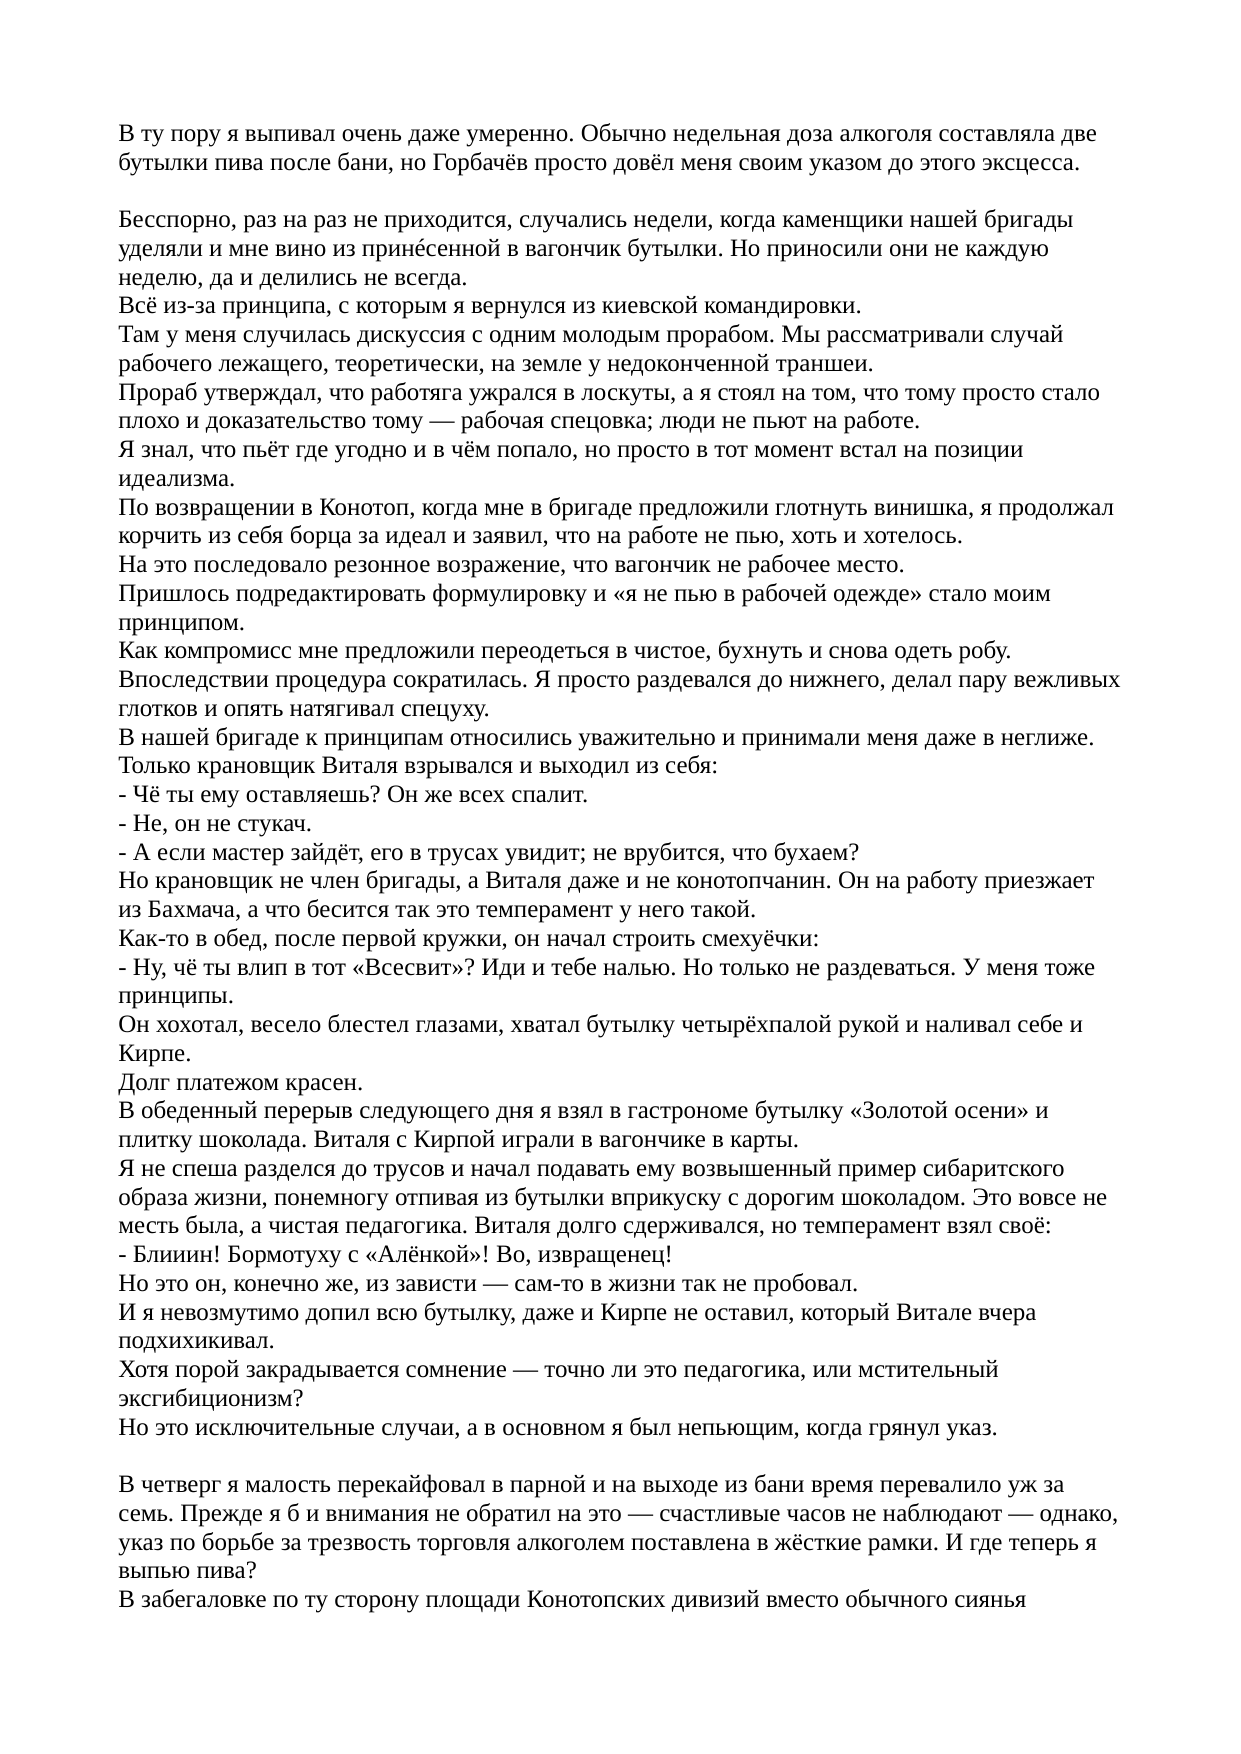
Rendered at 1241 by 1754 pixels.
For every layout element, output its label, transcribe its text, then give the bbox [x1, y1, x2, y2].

text Он хохотал, весело блестел глазами, хватал бутылку четырёхпалой рукой и наливал себе и Кирпе. [118, 1009, 1122, 1067]
text Бесспорно, раз на раз не приходится, случались недели, когда каменщики нашей бригады уделяли и мне вино из принéсенной в вагончик бутылки. Но приносили они не каждую неделю, да и делились не всегда. [118, 204, 1122, 291]
text Но это он, конечно же, из зависти — сам-то в жизни так не пробовал. [118, 1268, 1122, 1297]
text В нашей бригаде к принципам относились уважительно и принимали меня даже в неглиже. [118, 722, 1122, 751]
text - Блииин! Бормотуху с «Алёнкой»! Во, извращенец! [118, 1239, 1122, 1268]
text В обеденный перерыв следующего дня я взял в гастрономе бутылку «Золотой осени» и плитку шоколада. Виталя с Кирпой играли в вагончике в карты. [118, 1096, 1122, 1153]
text - Ну, чё ты влип в тот «Всесвит»? Иди и тебе налью. Но только не раздеваться. У меня тоже принципы. [118, 952, 1122, 1009]
text В ту пору я выпивал очень даже умеренно. Обычно недельная доза алкоголя составляла две бутылки пива после бани, но Горбачёв просто довёл меня своим указом до этого эксцесса. [118, 118, 1122, 176]
text По возвращении в Конотоп, когда мне в бригаде предложили глотнуть винишка, я продолжал корчить из себя борца за идеал и заявил, что на работе не пью, хоть и хотелось. [118, 492, 1122, 549]
text Я знал, что пьёт где угодно и в чём попало, но просто в тот момент встал на позиции идеализма. [118, 434, 1122, 492]
text Пришлось подредактировать формулировку и «я не пью в рабочей одежде» стало моим принципом. [118, 578, 1122, 636]
text Но это исключительные случаи, а в основном я был непьющим, когда грянул указ. [118, 1412, 1122, 1441]
text На это последовало резонное возражение, что вагончик не рабочее место. [118, 549, 1122, 578]
text В четверг я малость перекайфовал в парной и на выходе из бани время перевалило уж за семь. Прежде я б и внимания не обратил на это — счастливые часов не наблюдают — однако, указ по борьбе за трезвость торговля алкоголем поставлена в жёсткие рамки. И где теперь я выпью пива? [118, 1469, 1122, 1584]
text Там у меня случилась дискуссия с одним молодым прорабом. Мы рассматривали случай рабочего лежащего, теоретически, на земле у недоконченной траншеи. [118, 319, 1122, 377]
text Я не спеша разделся до трусов и начал подавать ему возвышенный пример сибаритского образа жизни, понемногу отпивая из бутылки вприкуску с дорогим шоколадом. Это вовсе не месть была, а чистая педагогика. Виталя долго сдерживался, но темперамент взял своё: [118, 1153, 1122, 1239]
text Как-то в обед, после первой кружки, он начал строить смехуёчки: [118, 923, 1122, 952]
text Хотя порой закрадывается сомнение — точно ли это педагогика, или мстительный эксгибиционизм? [118, 1354, 1122, 1412]
text Прораб утверждал, что работяга ужрался в лоскуты, а я стоял на том, что тому просто стало плохо и доказательство тому — рабочая спецовка; люди не пьют на работе. [118, 377, 1122, 434]
text - Не, он не стукач. [118, 808, 1122, 837]
text - А если мастер зайдёт, его в трусах увидит; не врубится, что бухаем? [118, 837, 1122, 866]
text Только крановщик Виталя взрывался и выходил из себя: [118, 751, 1122, 779]
text Всё из-за принципа, с которым я вернулся из киевской командировки. [118, 291, 1122, 319]
text В забегаловке по ту сторону площади Конотопских дивизий вместо обычного сиянья [118, 1584, 1122, 1613]
text - Чё ты ему оставляешь? Он же всех спалит. [118, 779, 1122, 808]
text Долг платежом красен. [118, 1067, 1122, 1096]
text И я невозмутимо допил всю бутылку, даже и Кирпе не оставил, который Витале вчера подхихикивал. [118, 1297, 1122, 1354]
text Но крановщик не член бригады, а Виталя даже и не конотопчанин. Он на работу приезжает из Бахмача, а что бесится так это темперамент у него такой. [118, 866, 1122, 923]
text Как компромисс мне предложили переодеться в чистое, бухнуть и снова одеть робу. [118, 636, 1122, 664]
text Впоследствии процедура сократилась. Я просто раздевался до нижнего, делал пару вежливых глотков и опять натягивал спецуху. [118, 664, 1122, 722]
